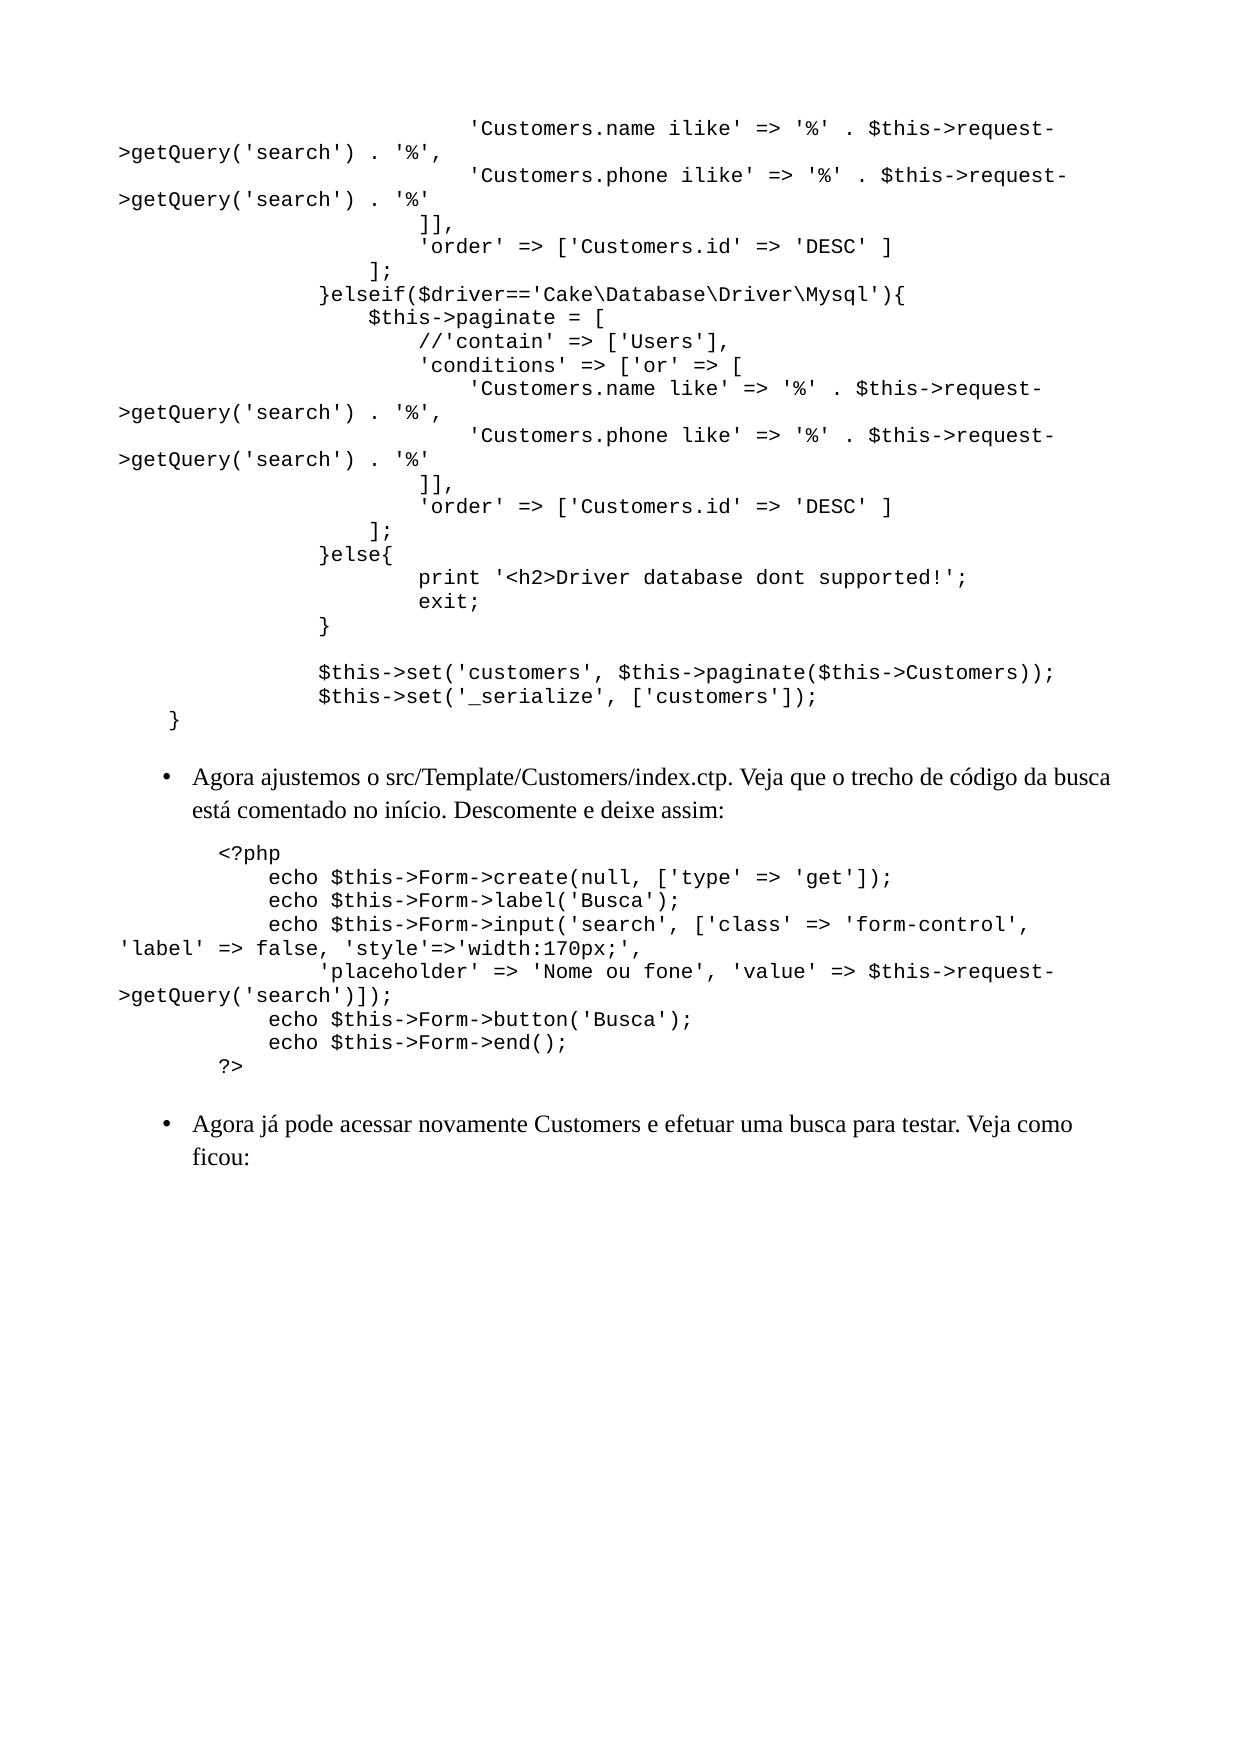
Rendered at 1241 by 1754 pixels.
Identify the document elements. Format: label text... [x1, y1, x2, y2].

text 'order' => ['Customers.id' => 'DESC' ] [118, 236, 1122, 260]
text exit; [118, 591, 1122, 615]
text $this->set('_serialize', ['customers']); [118, 686, 1122, 709]
list Agora ajustemos o src/Template/Customers/index.ctp. Veja que o trecho de código da busca está comentado no início. Descomente e deixe assim: [162, 762, 1122, 824]
text echo $this->Form->end(); [118, 1032, 1122, 1056]
text $this->set('customers', $this->paginate($this->Customers)); [118, 662, 1122, 686]
text } [118, 709, 1122, 733]
text 'Customers.phone like' => '%' . $this->request->getQuery('search') . '%' [118, 426, 1122, 473]
text 'order' => ['Customers.id' => 'DESC' ] [118, 496, 1122, 520]
text print '<h2>Driver database dont supported!'; [118, 567, 1122, 591]
text ?> [118, 1056, 1122, 1079]
text 'Customers.name ilike' => '%' . $this->request->getQuery('search') . '%', [118, 118, 1122, 165]
text 'placeholder' => 'Nome ou fone', 'value' => $this->request->getQuery('search')]); [118, 961, 1122, 1008]
text echo $this->Form->button('Busca'); [118, 1008, 1122, 1032]
text <?php [118, 843, 1122, 867]
text }else{ [118, 544, 1122, 567]
text ]; [118, 260, 1122, 284]
text echo $this->Form->create(null, ['type' => 'get']); [118, 867, 1122, 890]
text $this->paginate = [ [118, 307, 1122, 331]
text }elseif($driver=='Cake\Database\Driver\Mysql'){ [118, 284, 1122, 307]
text //'contain' => ['Users'], [118, 331, 1122, 354]
text ]], [118, 473, 1122, 496]
text 'Customers.phone ilike' => '%' . $this->request->getQuery('search') . '%' [118, 165, 1122, 213]
text echo $this->Form->label('Busca'); [118, 890, 1122, 914]
list Agora já pode acessar novamente Customers e efetuar uma busca para testar. Veja como ficou: [162, 1109, 1122, 1171]
text 'conditions' => ['or' => [ [118, 354, 1122, 378]
text 'Customers.name like' => '%' . $this->request->getQuery('search') . '%', [118, 378, 1122, 426]
text ]; [118, 520, 1122, 544]
text ]], [118, 213, 1122, 236]
text } [118, 615, 1122, 638]
text echo $this->Form->input('search', ['class' => 'form-control', 'label' => false, 'style'=>'width:170px;', [118, 914, 1122, 961]
